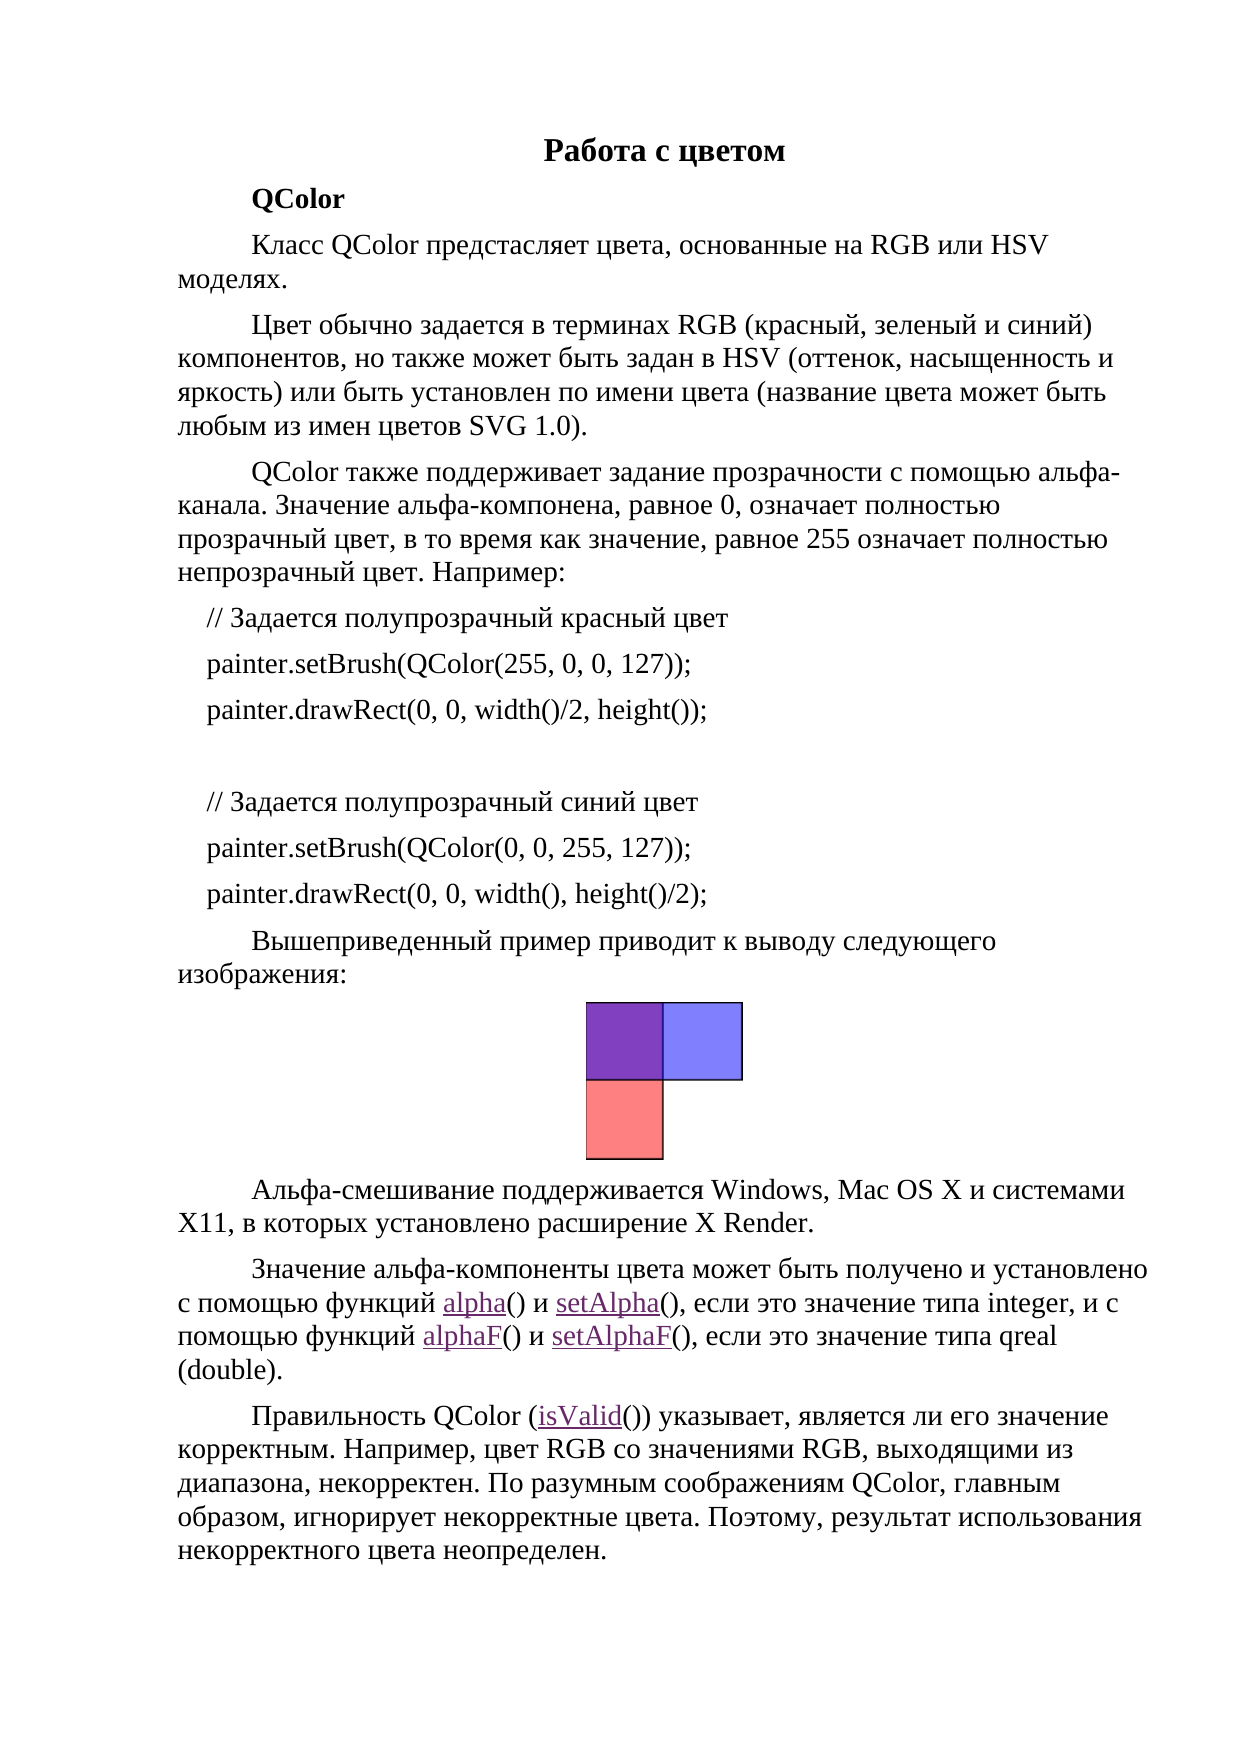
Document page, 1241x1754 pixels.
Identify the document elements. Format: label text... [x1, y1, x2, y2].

text Альфа-смешивание поддерживается Windows, Mac OS X и системами X11, в которых установлено расширение X Render. [177, 1172, 1152, 1239]
text painter.setBrush(QColor(0, 0, 255, 127)); [177, 831, 1152, 864]
text painter.setBrush(QColor(255, 0, 0, 127)); [177, 646, 1152, 680]
text Вышеприведенный пример приводит к выводу следующего изображения: [177, 923, 1152, 990]
text Класс QColor предстасляет цвета, основанные на RGB или HSV моделях. [177, 227, 1152, 294]
text painter.drawRect(0, 0, width()/2, height()); [177, 692, 1152, 726]
text Цвет обычно задается в терминах RGB (красный, зеленый и синий) компонентов, но также может быть задан в HSV (оттенок, насыщенность и яркость) или быть установлен по имени цвета (название цвета может быть любым из имен цветов SVG 1.0). [177, 307, 1152, 441]
text // Задается полупрозрачный синий цвет [177, 784, 1152, 818]
text QColor также поддерживает задание прозрачности с помощью альфа-канала. Значение альфа-компонена, равное 0, означает полностью прозрачный цвет, в то время как значение, равное 255 означает полностью непрозрачный цвет. Например: [177, 454, 1152, 588]
text QColor [177, 181, 1152, 215]
picture [586, 1002, 743, 1160]
text // Задается полупрозрачный красный цвет [177, 600, 1152, 634]
text Правильность QColor (isValid()) указывает, является ли его значение корректным. Например, цвет RGB со значениями RGB, выходящими из диапазона, некорректен. По разумным соображениям QColor, главным образом, игнорирует некорректные цвета. Поэтому, результат использования некорректного цвета неопределен. [177, 1398, 1152, 1566]
text Работа с цветом [177, 131, 1152, 169]
text painter.drawRect(0, 0, width(), height()/2); [177, 877, 1152, 910]
text Значение альфа-компоненты цвета может быть получено и установлено с помощью функций alpha() и setAlpha(), если это значение типа integer, и с помощью функций alphaF() и setAlphaF(), если это значение типа qreal (double). [177, 1251, 1152, 1386]
